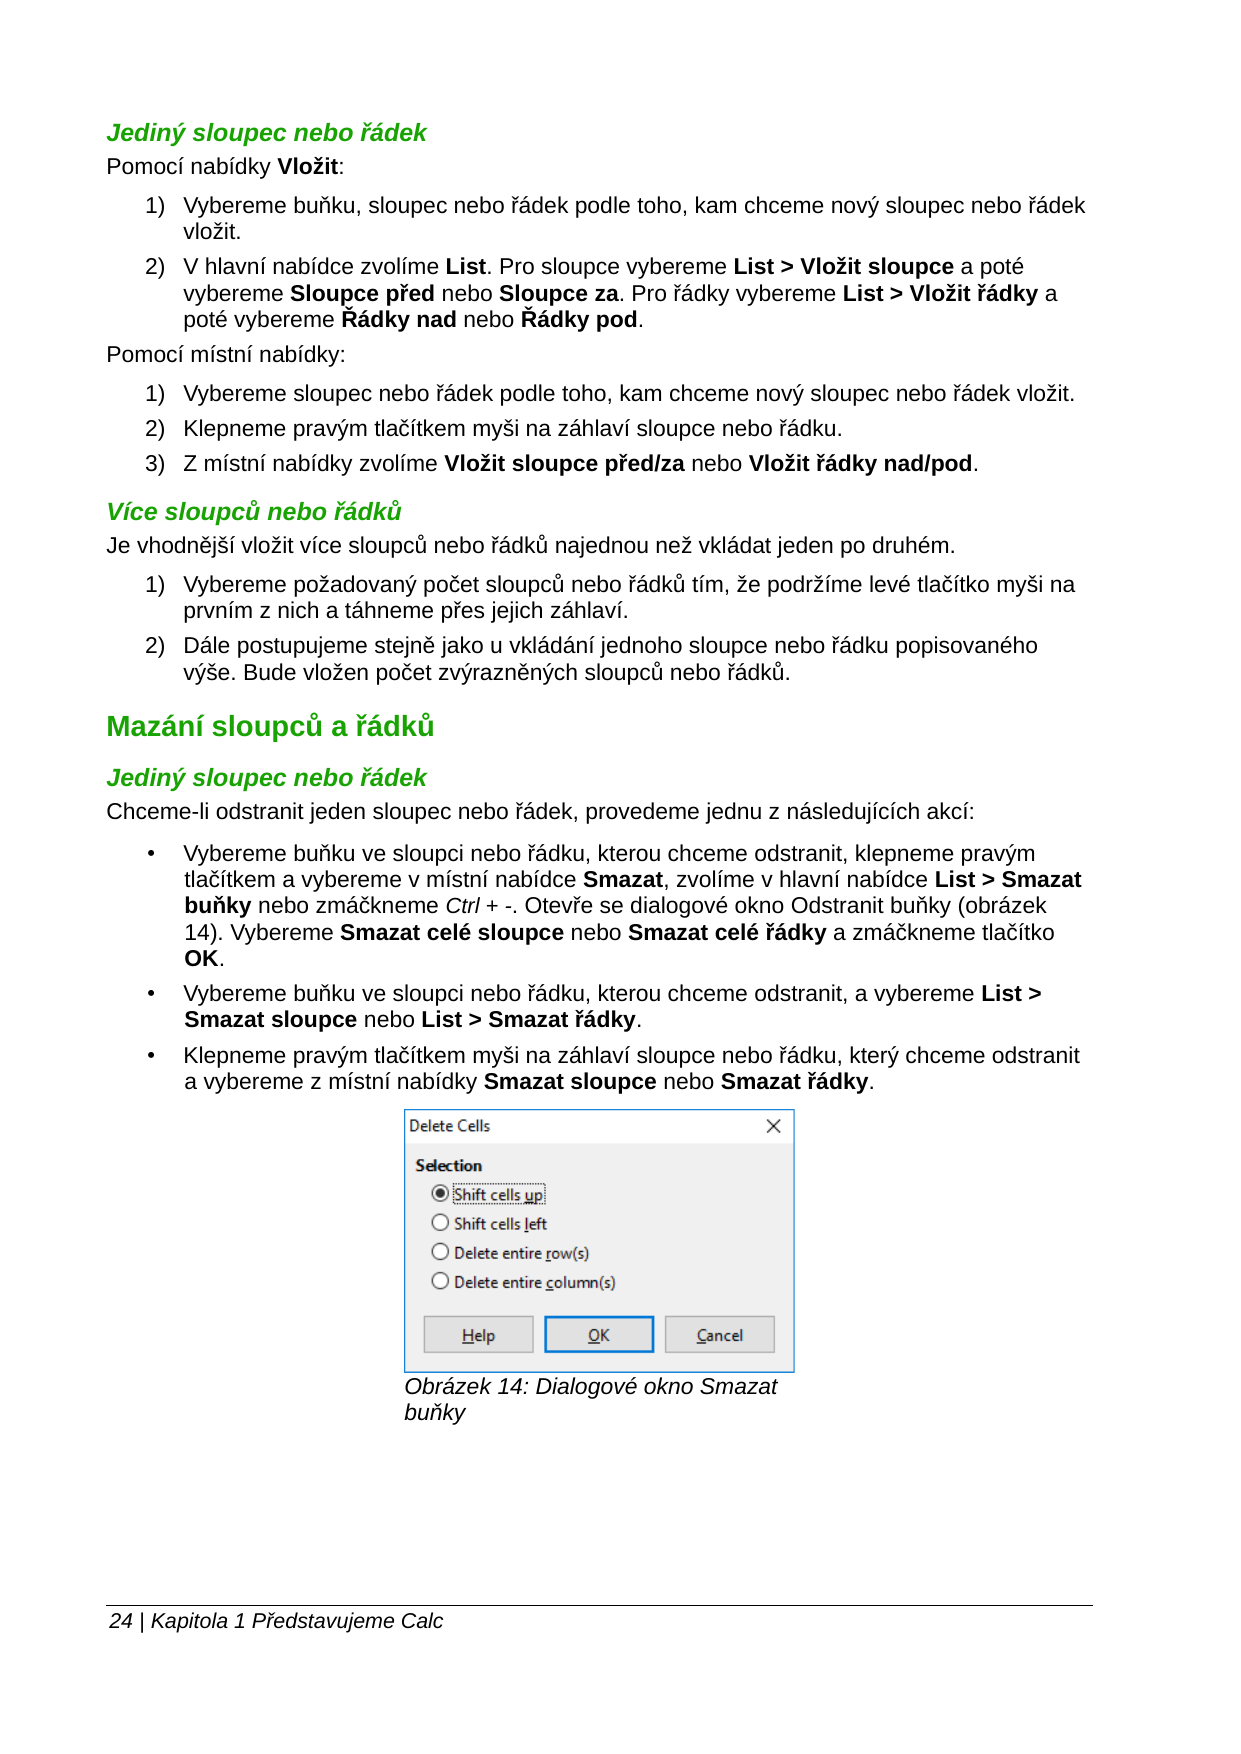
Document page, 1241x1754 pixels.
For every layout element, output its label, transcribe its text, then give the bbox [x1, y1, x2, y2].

list Vybereme sloupec nebo řádek podle toho, kam chceme nový sloupec nebo řádek vložit. [165, 380, 1093, 406]
list Vybereme buňku, sloupec nebo řádek podle toho, kam chceme nový sloupec nebo řádek vložit. [165, 192, 1093, 244]
list Vybereme buňku ve sloupci nebo řádku, kterou chceme odstranit, a vybereme List > Smazat sloupce nebo List > Smazat řádky. [144, 977, 1093, 1033]
list Z místní nabídky zvolíme Vložit sloupce před/za nebo Vložit řádky nad/pod. [165, 450, 1093, 477]
list Dále postupujeme stejně jako u vkládání jednoho sloupce nebo řádku popisovaného výše. Bude vložen počet zvýrazněných sloupců nebo řádků. [165, 632, 1093, 685]
list Pomocí místní nabídky: [106, 341, 1093, 367]
list Vybereme buňku ve sloupci nebo řádku, kterou chceme odstranit, klepneme pravým tlačítkem a vybereme v místní nabídce Smazat, zvolíme v hlavní nabídce List > Smazat buňky nebo zmáčkneme Ctrl + -. Otevře se dialogové okno Odstranit buňky (obrázek 14). Vybereme Smazat celé sloupce nebo Smazat celé řádky a zmáčkneme tlačítko OK. [144, 837, 1093, 971]
list Chceme-li odstranit jeden sloupec nebo řádek, provedeme jednu z následujících akcí: [106, 798, 1093, 824]
subtitle Více sloupců nebo řádků [106, 497, 1093, 526]
list Klepneme pravým tlačítkem myši na záhlaví sloupce nebo řádku, který chceme odstranit a vybereme z místní nabídky Smazat sloupce nebo Smazat řádky. [144, 1039, 1093, 1097]
list Vybereme požadovaný počet sloupců nebo řádků tím, že podržíme levé tlačítko myši na prvním z nich a táhneme přes jejich záhlaví. [165, 571, 1093, 624]
list Klepneme pravým tlačítkem myši na záhlaví sloupce nebo řádku. [165, 415, 1093, 442]
list Je vhodnější vložit více sloupců nebo řádků najednou než vkládat jeden po druhém. [106, 532, 1093, 558]
list Pomocí nabídky Vložit: [106, 153, 1093, 179]
text Obrázek 14: Dialogové okno Smazat buňky [404, 1373, 795, 1425]
picture [404, 1109, 795, 1373]
list V hlavní nabídce zvolíme List. Pro sloupce vybereme List > Vložit sloupce a poté vybereme Sloupce před nebo Sloupce za. Pro řádky vybereme List > Vložit řádky a poté vybereme Řádky nad nebo Řádky pod. [165, 253, 1093, 332]
subtitle Jediný sloupec nebo řádek [106, 763, 1093, 792]
subtitle Mazání sloupců a řádků [106, 709, 1093, 742]
subtitle Jediný sloupec nebo řádek [106, 118, 1093, 147]
